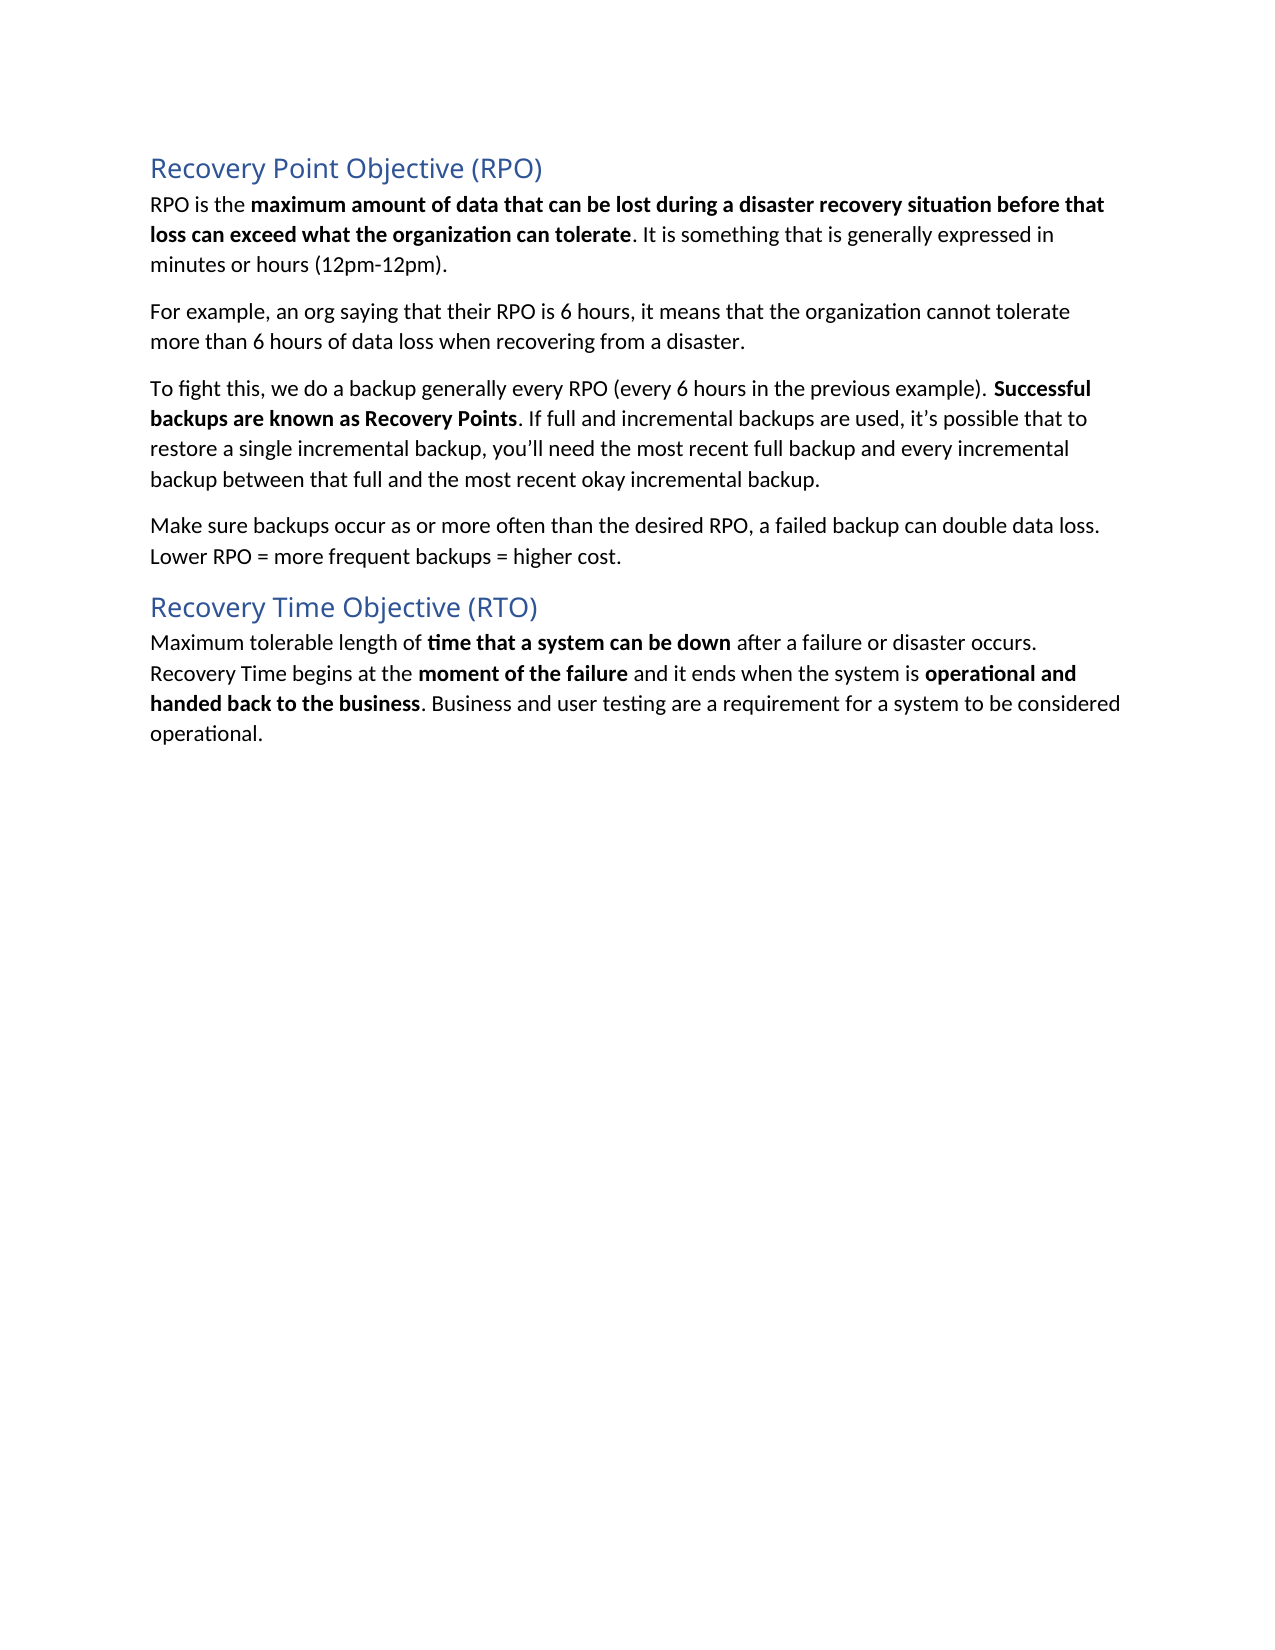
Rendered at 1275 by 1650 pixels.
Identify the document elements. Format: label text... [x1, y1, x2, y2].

subtitle Recovery Point Objective (RPO) [150, 150, 1125, 187]
text For example, an org saying that their RPO is 6 hours, it means that the organization cannot tolerate more than 6 hours of data loss when recovering from a disaster. [150, 297, 1125, 355]
subtitle Recovery Time Objective (RTO) [150, 589, 1125, 626]
text RPO is the maximum amount of data that can be lost during a disaster recovery situation before that loss can exceed what the organization can tolerate. It is something that is generally expressed in minutes or hours (12pm-12pm). [150, 190, 1125, 278]
text Maximum tolerable length of time that a system can be down after a failure or disaster occurs. Recovery Time begins at the moment of the failure and it ends when the system is operational and handed back to the business. Business and user testing are a requirement for a system to be considered operational. [150, 628, 1125, 747]
text To fight this, we do a backup generally every RPO (every 6 hours in the previous example). Successful backups are known as Recovery Points. If full and incremental backups are used, it’s possible that to restore a single incremental backup, you’ll need the most recent full backup and every incremental backup between that full and the most recent okay incremental backup. [150, 374, 1125, 493]
text Make sure backups occur as or more often than the desired RPO, a failed backup can double data loss. Lower RPO = more frequent backups = higher cost. [150, 512, 1125, 570]
